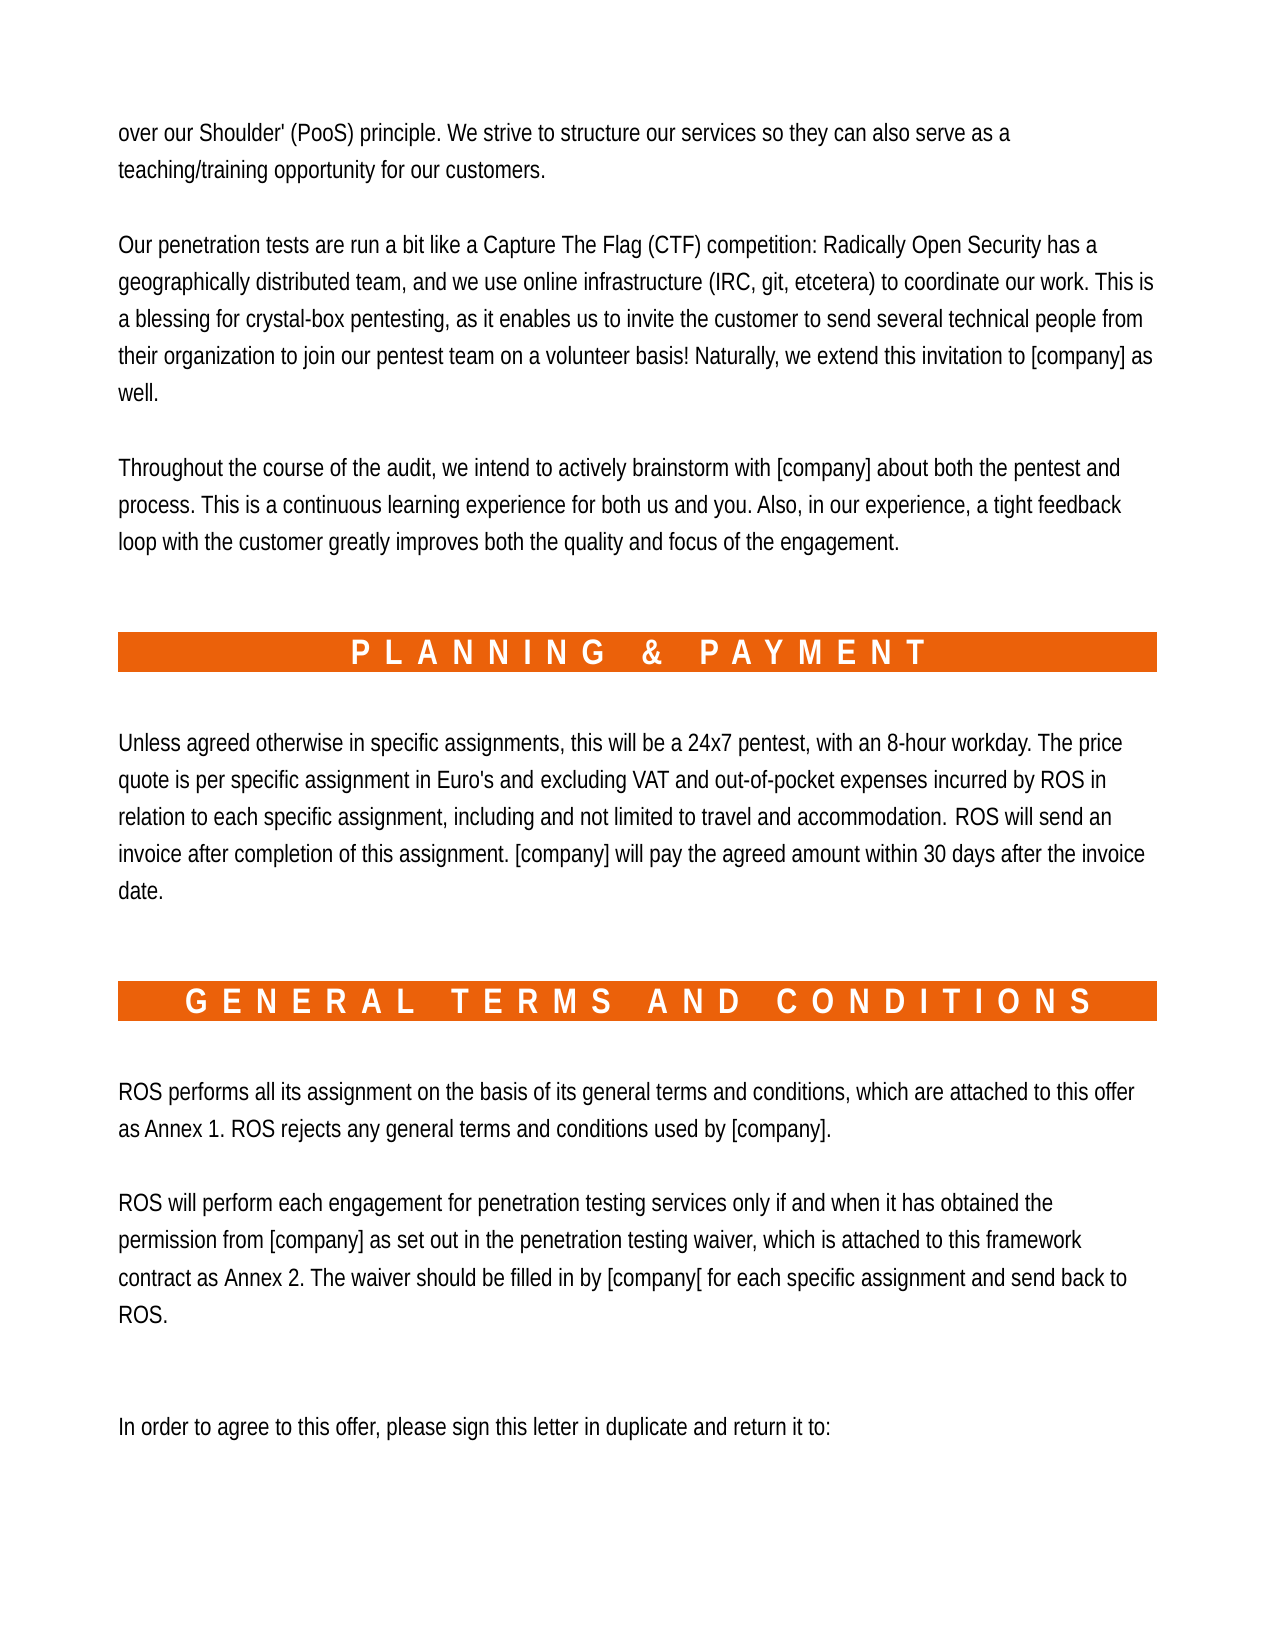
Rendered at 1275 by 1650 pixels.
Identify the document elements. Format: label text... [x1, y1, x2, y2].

text Our penetration tests are run a bit like a Capture The Flag (CTF) competition: Radically Open Security has a geographically distributed team, and we use online infrastructure (IRC, git, etcetera) to coordinate our work. This is a blessing for crystal-box pentesting, as it enables us to invite the customer to send several technical people from their organization to join our pentest team on a volunteer basis! Naturally, we extend this invitation to [company] as well. [118, 230, 1157, 407]
text over our Shoulder' (PooS) principle. We strive to structure our services so they can also serve as a teaching/training opportunity for our customers. [118, 118, 1157, 184]
text ROS performs all its assignment on the basis of its general terms and conditions, which are attached to this offer as Annex 1. ROS rejects any general terms and conditions used by [company]. [118, 1077, 1157, 1143]
subtitle PLANNING & PAYMENT [118, 632, 1157, 672]
text Throughout the course of the audit, we intend to actively brainstorm with [company] about both the pentest and process. This is a continuous learning experience for both us and you. Also, in our experience, a tight feedback loop with the customer greatly improves both the quality and focus of the engagement. [118, 453, 1157, 556]
text ROS will perform each engagement for penetration testing services only if and when it has obtained the permission from [company] as set out in the penetration testing waiver, which is attached to this framework contract as Annex 2. The waiver should be filled in by [company[ for each specific assignment and send back to ROS. [118, 1188, 1157, 1328]
text Unless agreed otherwise in specific assignments, this will be a 24x7 pentest, with an 8-hour workday. The price quote is per specific assignment in Euro's and excluding VAT and out-of-pocket expenses incurred by ROS in relation to each specific assignment, including and not limited to travel and accommodation. ROS will send an invoice after completion of this assignment. [company] will pay the agreed amount within 30 days after the invoice date. [118, 728, 1157, 905]
subtitle GENERAL TERMS AND CONDITIONS [118, 981, 1157, 1021]
text In order to agree to this offer, please sign this letter in duplicate and return it to: [118, 1411, 1157, 1440]
